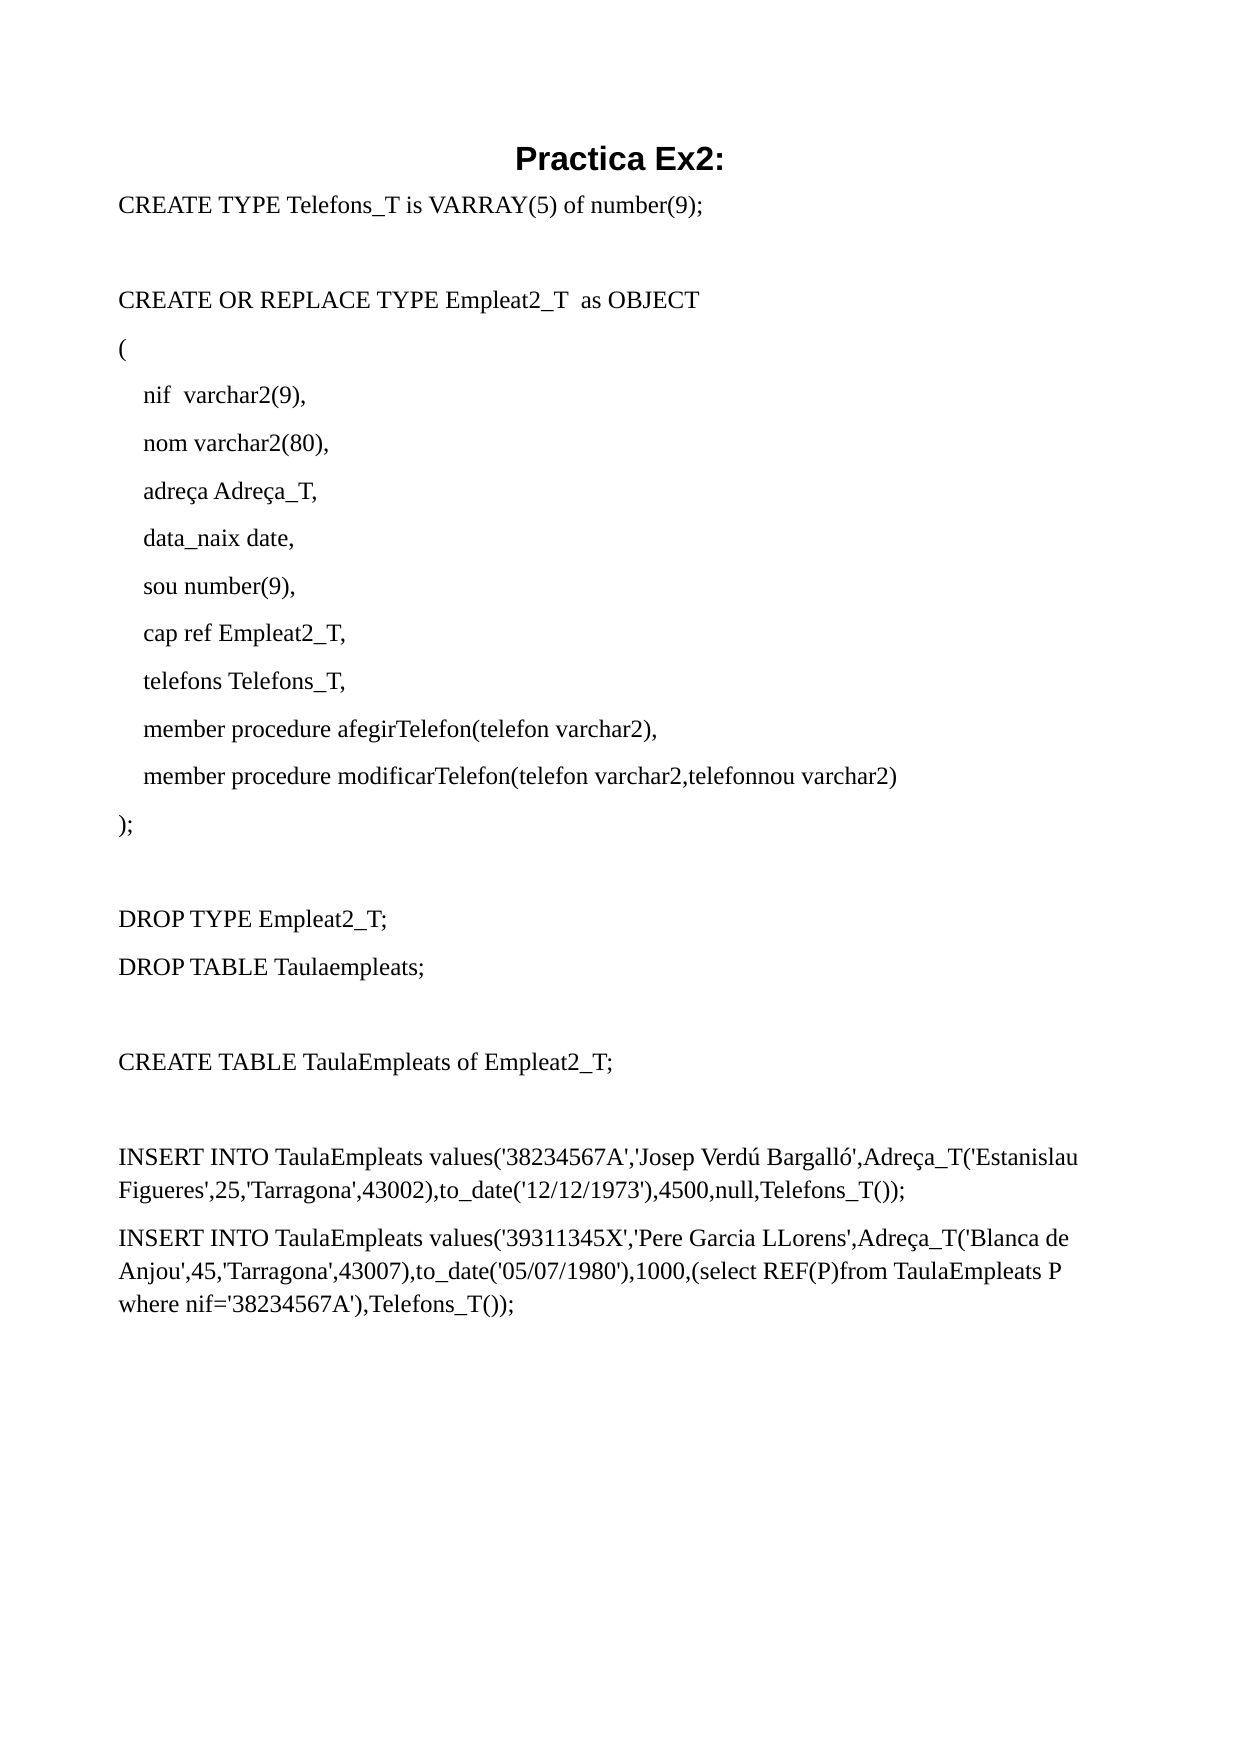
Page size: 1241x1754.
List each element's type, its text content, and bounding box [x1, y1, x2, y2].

text INSERT INTO TaulaEmpleats values('39311345X','Pere Garcia LLorens',Adreça_T('Blanca de Anjou',45,'Tarragona',43007),to_date('05/07/1980'),1000,(select REF(P)from TaulaEmpleats P where nif='38234567A'),Telefons_T()); [118, 1223, 1122, 1318]
text DROP TABLE Taulaempleats; [118, 952, 1122, 981]
text nif varchar2(9), [118, 381, 1122, 409]
text sou number(9), [118, 571, 1122, 600]
text INSERT INTO TaulaEmpleats values('38234567A','Josep Verdú Bargalló',Adreça_T('Estanislau Figueres',25,'Tarragona',43002),to_date('12/12/1973'),4500,null,Telefons_T()); [118, 1142, 1122, 1204]
text CREATE TABLE TaulaEmpleats of Empleat2_T; [118, 1047, 1122, 1076]
text ); [118, 809, 1122, 838]
subtitle Practica Ex2: [118, 139, 1122, 178]
text data_naix date, [118, 523, 1122, 552]
text nom varchar2(80), [118, 428, 1122, 457]
text cap ref Empleat2_T, [118, 618, 1122, 647]
text DROP TYPE Empleat2_T; [118, 904, 1122, 933]
text CREATE TYPE Telefons_T is VARRAY(5) of number(9); [118, 190, 1122, 219]
text ( [118, 333, 1122, 362]
text telefons Telefons_T, [118, 666, 1122, 695]
text CREATE OR REPLACE TYPE Empleat2_T as OBJECT [118, 285, 1122, 314]
text member procedure afegirTelefon(telefon varchar2), [118, 714, 1122, 742]
text member procedure modificarTelefon(telefon varchar2,telefonnou varchar2) [118, 761, 1122, 790]
text adreça Adreça_T, [118, 476, 1122, 504]
